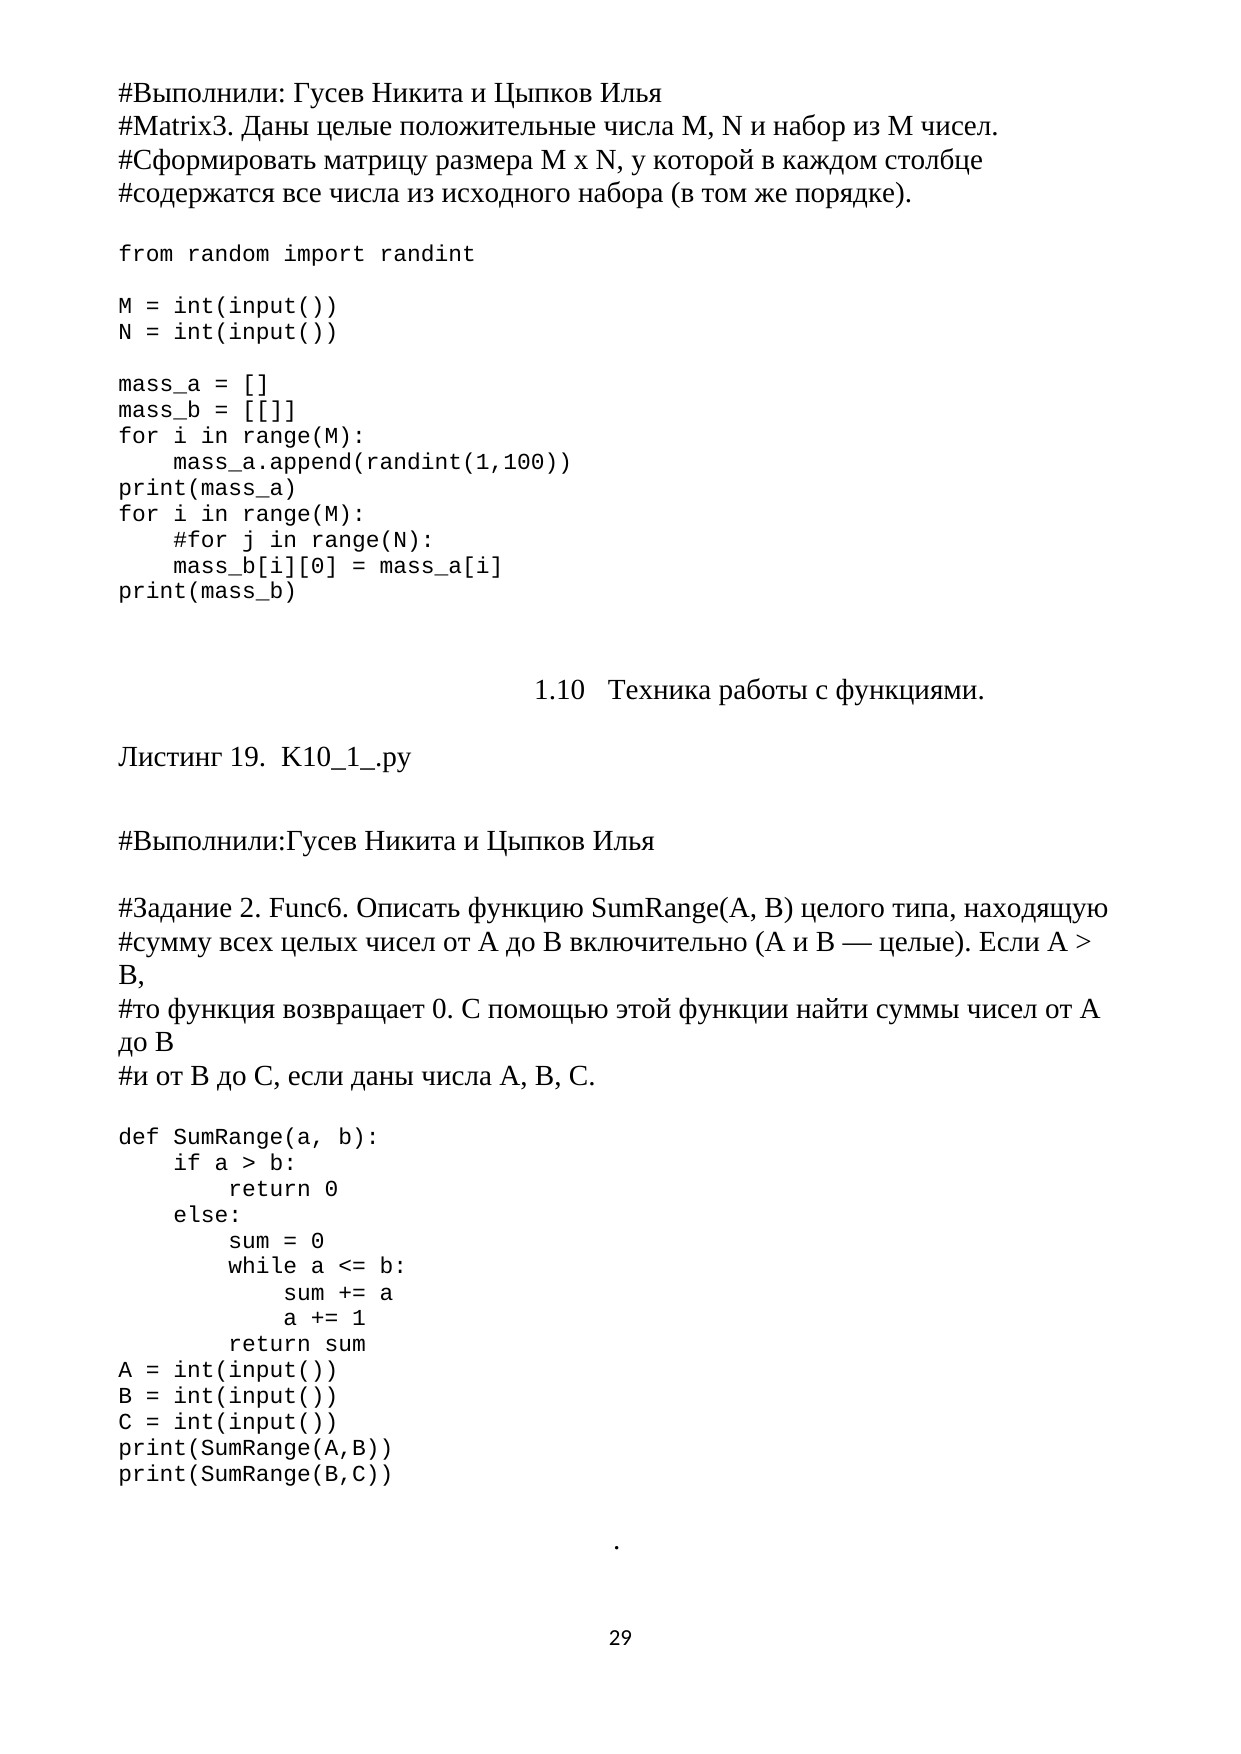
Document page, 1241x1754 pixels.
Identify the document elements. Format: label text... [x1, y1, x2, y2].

text print(SumRange(B,C)) [118, 1462, 1122, 1488]
text N = int(input()) [118, 321, 1122, 346]
text sum = 0 [118, 1229, 1122, 1255]
text from random import randint [118, 243, 1122, 269]
text print(SumRange(A,B)) [118, 1436, 1122, 1462]
text return sum [118, 1333, 1122, 1359]
text print(mass_b) [118, 580, 1122, 606]
text #Выполнили:Гусев Никита и Цыпков Илья [118, 823, 1122, 857]
text #Выполнили: Гусев Никита и Цыпков Илья [118, 75, 1122, 108]
text sum += a [118, 1281, 1122, 1307]
text if a > b: [118, 1151, 1122, 1177]
text #содержатся все числа из исходного набора (в том же порядке). [118, 176, 1122, 209]
text mass_b = [[]] [118, 398, 1122, 424]
text #Сформировать матрицу размера M x N, у которой в каждом столбце [118, 142, 1122, 176]
text print(mass_a) [118, 476, 1122, 502]
text . [118, 1522, 1122, 1555]
subtitle 1.10 Техника работы с функциями. [534, 672, 1122, 706]
text Листинг 19. K10_1_.py [118, 739, 1122, 773]
text def SumRange(a, b): [118, 1125, 1122, 1151]
text else: [118, 1203, 1122, 1229]
text while a <= b: [118, 1255, 1122, 1281]
text mass_a.append(randint(1,100)) [118, 450, 1122, 476]
text #и от B до C, если даны числа A, B, C. [118, 1058, 1122, 1092]
text a += 1 [118, 1307, 1122, 1333]
text for i in range(M): [118, 424, 1122, 450]
text mass_b[i][0] = mass_a[i] [118, 554, 1122, 580]
text mass_a = [] [118, 372, 1122, 398]
text #сумму всех целых чисел от A до B включительно (A и B — целые). Если A > B, [118, 924, 1122, 991]
text return 0 [118, 1177, 1122, 1203]
text A = int(input()) [118, 1359, 1122, 1384]
text B = int(input()) [118, 1384, 1122, 1411]
text #то функция возвращает 0. С помощью этой функции найти суммы чисел от A до B [118, 991, 1122, 1058]
text C = int(input()) [118, 1411, 1122, 1436]
text for i in range(M): [118, 502, 1122, 528]
text #for j in range(N): [118, 528, 1122, 554]
text #Matrix3. Даны целые положительные числа M, N и набор из M чисел. [118, 108, 1122, 142]
text #Задание 2. Func6. Описать функцию SumRange(A, B) целого типа, находящую [118, 890, 1122, 924]
text M = int(input()) [118, 294, 1122, 321]
